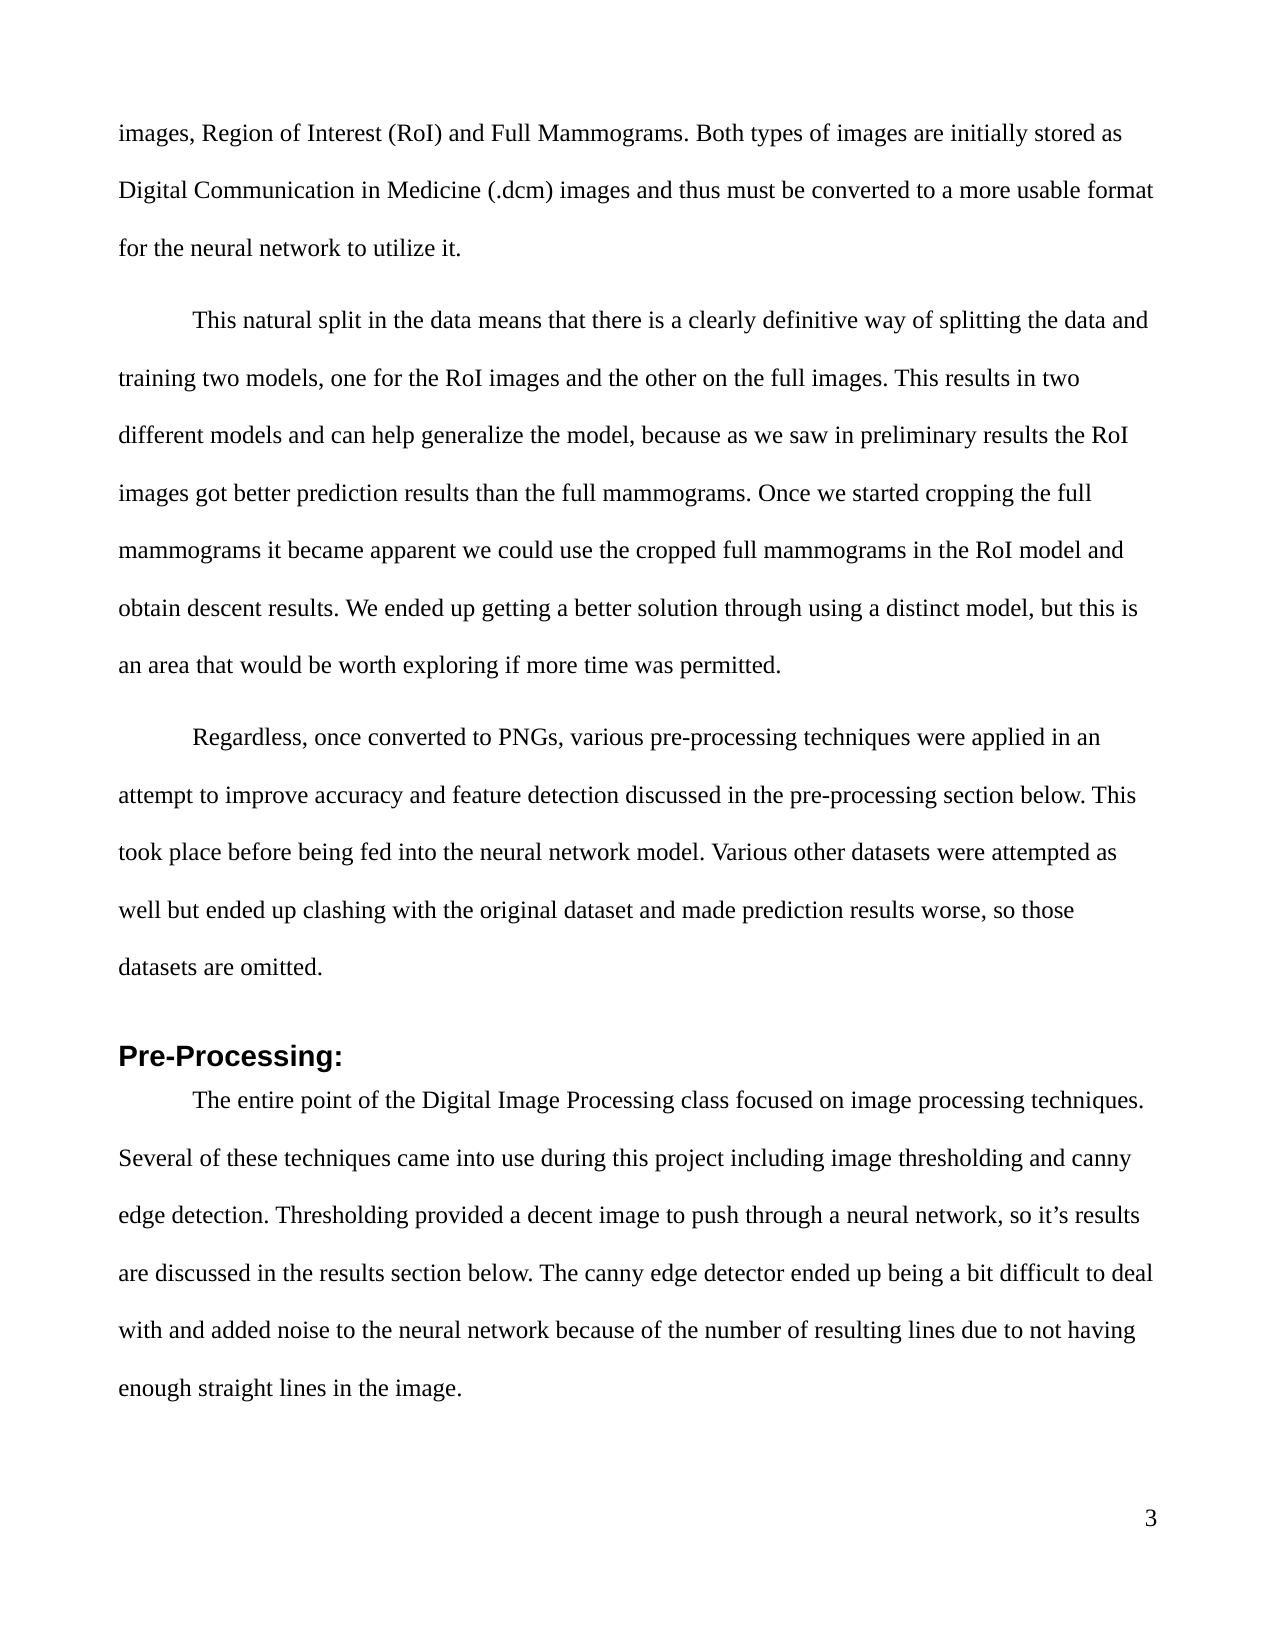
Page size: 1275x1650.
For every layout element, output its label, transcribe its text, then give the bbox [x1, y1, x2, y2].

subtitle Pre-Processing: [118, 1039, 1157, 1073]
text images, Region of Interest (RoI) and Full Mammograms. Both types of images are initially stored as Digital Communication in Medicine (.dcm) images and thus must be converted to a more usable format for the neural network to utilize it. [118, 118, 1157, 262]
text The entire point of the Digital Image Processing class focused on image processing techniques. Several of these techniques came into use during this project including image thresholding and canny edge detection. Thresholding provided a decent image to push through a neural network, so it’s results are discussed in the results section below. The canny edge detector ended up being a bit difficult to deal with and added noise to the neural network because of the number of resulting lines due to not having enough straight lines in the image. [118, 1085, 1157, 1401]
text This natural split in the data means that there is a clearly definitive way of splitting the data and training two models, one for the RoI images and the other on the full images. This results in two different models and can help generalize the model, because as we saw in preliminary results the RoI images got better prediction results than the full mammograms. Once we started cropping the full mammograms it became apparent we could use the cropped full mammograms in the RoI model and obtain descent results. We ended up getting a better solution through using a distinct model, but this is an area that would be worth exploring if more time was permitted. [118, 305, 1157, 679]
text Regardless, once converted to PNGs, various pre-processing techniques were applied in an attempt to improve accuracy and feature detection discussed in the pre-processing section below. This took place before being fed into the neural network model. Various other datasets were attempted as well but ended up clashing with the original dataset and made prediction results worse, so those datasets are omitted. [118, 722, 1157, 981]
